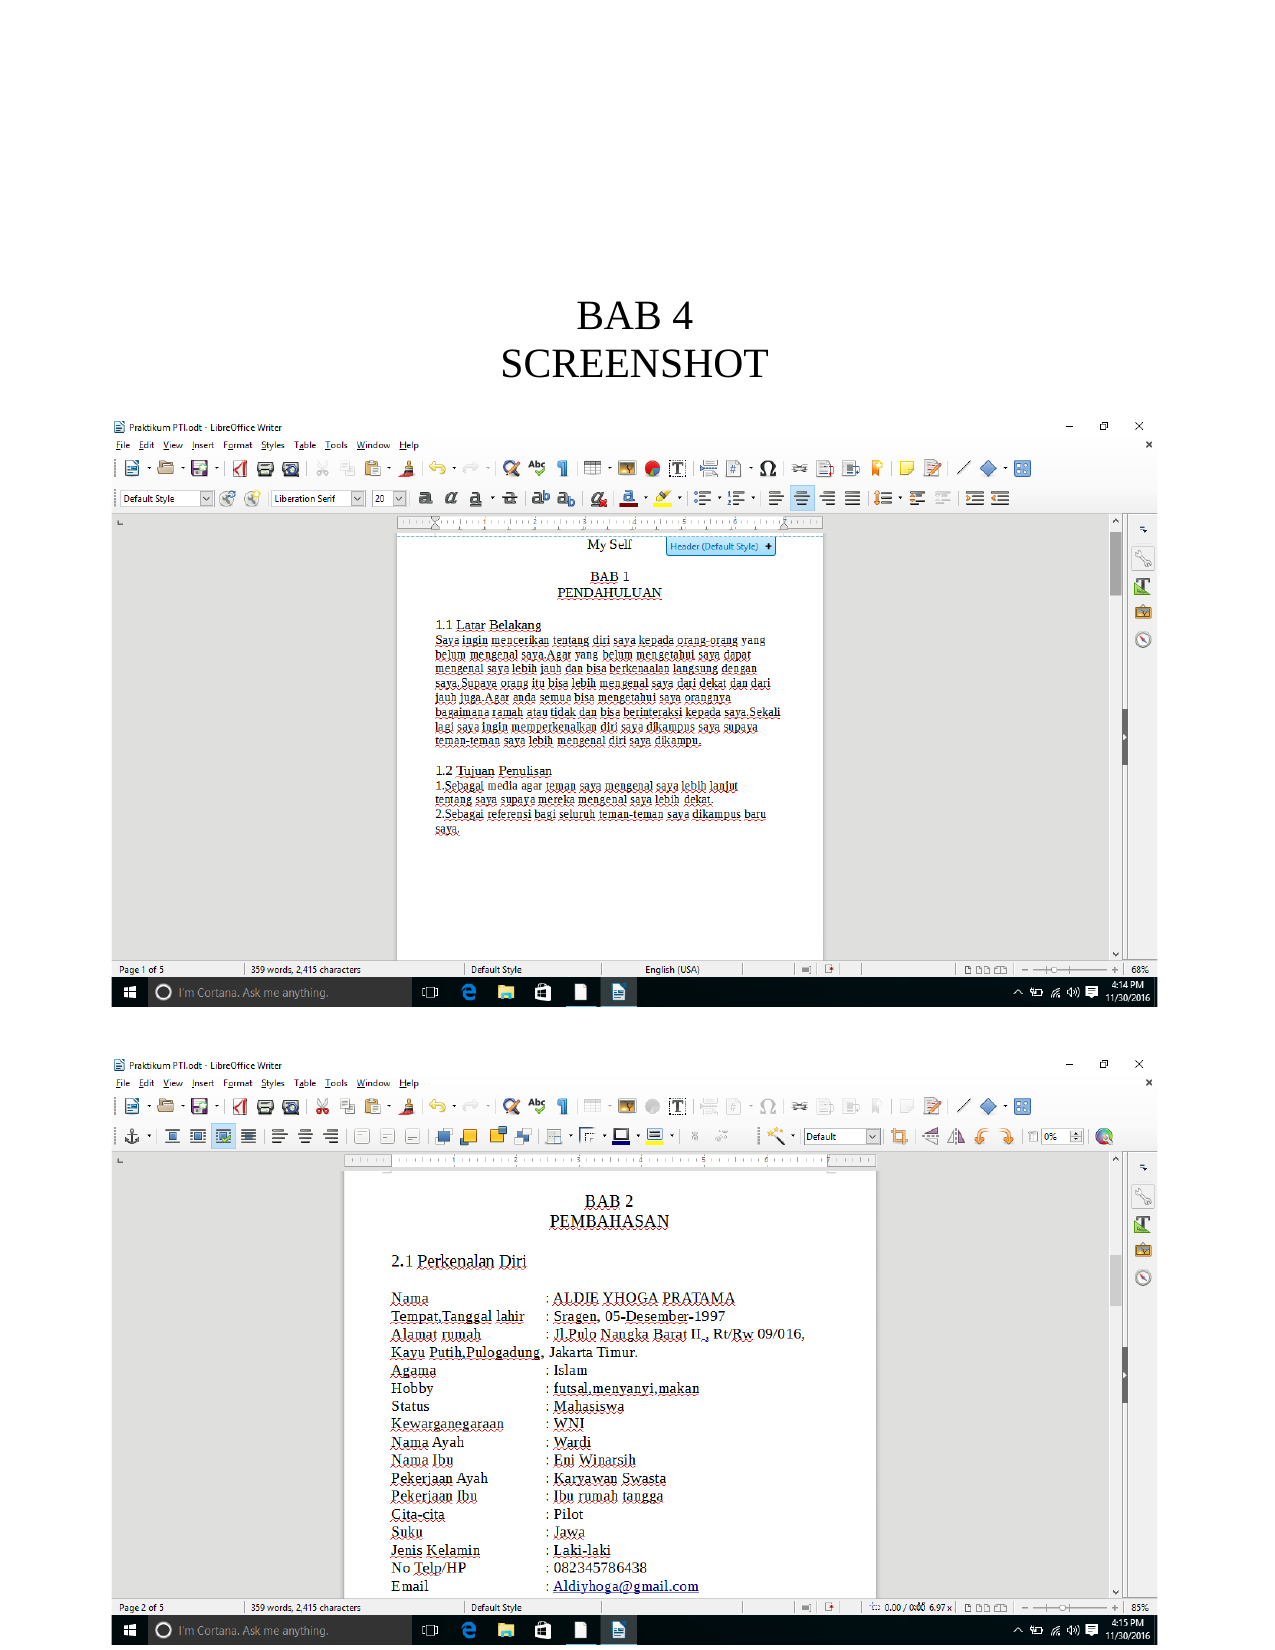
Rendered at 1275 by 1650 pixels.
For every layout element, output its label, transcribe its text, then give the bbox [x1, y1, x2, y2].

text SCREENSHOT [112, 338, 1157, 386]
picture [111, 418, 1158, 1007]
text BAB 4 [112, 291, 1157, 338]
picture [111, 1056, 1158, 1645]
